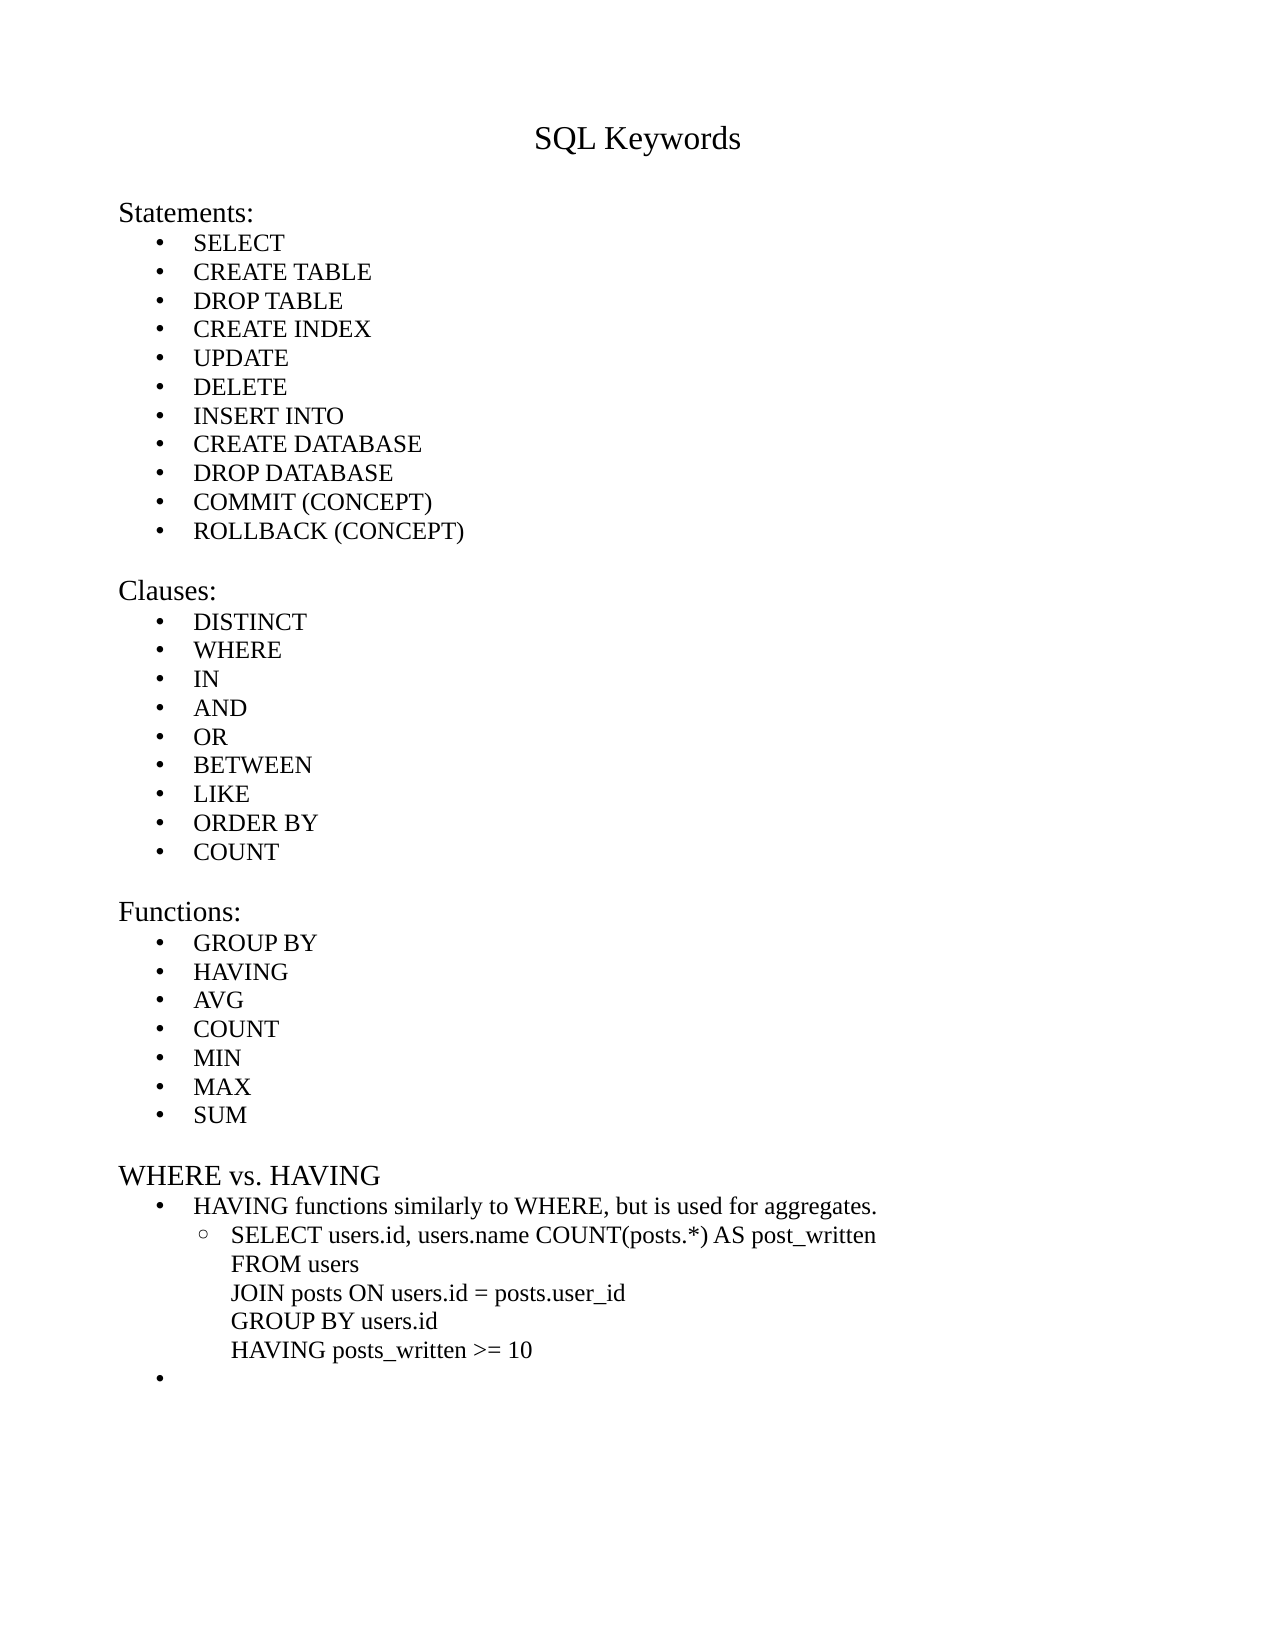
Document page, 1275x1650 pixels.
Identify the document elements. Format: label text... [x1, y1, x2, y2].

list UPDATE [156, 343, 1157, 372]
list CREATE DATABASE [156, 429, 1157, 458]
list IN [156, 664, 1157, 693]
list FROM users [193, 1249, 1157, 1278]
list COUNT [156, 1014, 1157, 1043]
list ROLLBACK (CONCEPT) [156, 516, 1157, 544]
list SUM [156, 1100, 1157, 1129]
list INSERT INTO [156, 401, 1157, 429]
list AVG [156, 985, 1157, 1014]
list LIKE [156, 779, 1157, 808]
list OR [156, 722, 1157, 751]
list CREATE INDEX [156, 314, 1157, 343]
list SELECT users.id, users.name COUNT(posts.*) AS post_written [193, 1220, 1157, 1249]
text SQL Keywords [118, 118, 1157, 156]
list DELETE [156, 372, 1157, 401]
list GROUP BY [156, 928, 1157, 957]
list HAVING functions similarly to WHERE, but is used for aggregates. [156, 1191, 1157, 1220]
list SELECT [156, 228, 1157, 257]
list GROUP BY users.id [193, 1306, 1157, 1335]
list DISTINCT [156, 607, 1157, 636]
list ORDER BY [156, 808, 1157, 837]
text Statements: [118, 195, 1157, 228]
list MAX [156, 1072, 1157, 1100]
list AND [156, 693, 1157, 722]
list DROP DATABASE [156, 458, 1157, 487]
list MIN [156, 1043, 1157, 1072]
text Functions: [118, 894, 1157, 928]
list HAVING [156, 957, 1157, 985]
text Clauses: [118, 573, 1157, 607]
list BETWEEN [156, 751, 1157, 779]
list COUNT [156, 837, 1157, 866]
list CREATE TABLE [156, 257, 1157, 286]
list JOIN posts ON users.id = posts.user_id [193, 1278, 1157, 1306]
list DROP TABLE [156, 286, 1157, 314]
list HAVING posts_written >= 10 [193, 1335, 1157, 1364]
list COMMIT (CONCEPT) [156, 487, 1157, 516]
list WHERE [156, 636, 1157, 664]
text WHERE vs. HAVING [118, 1158, 1157, 1191]
